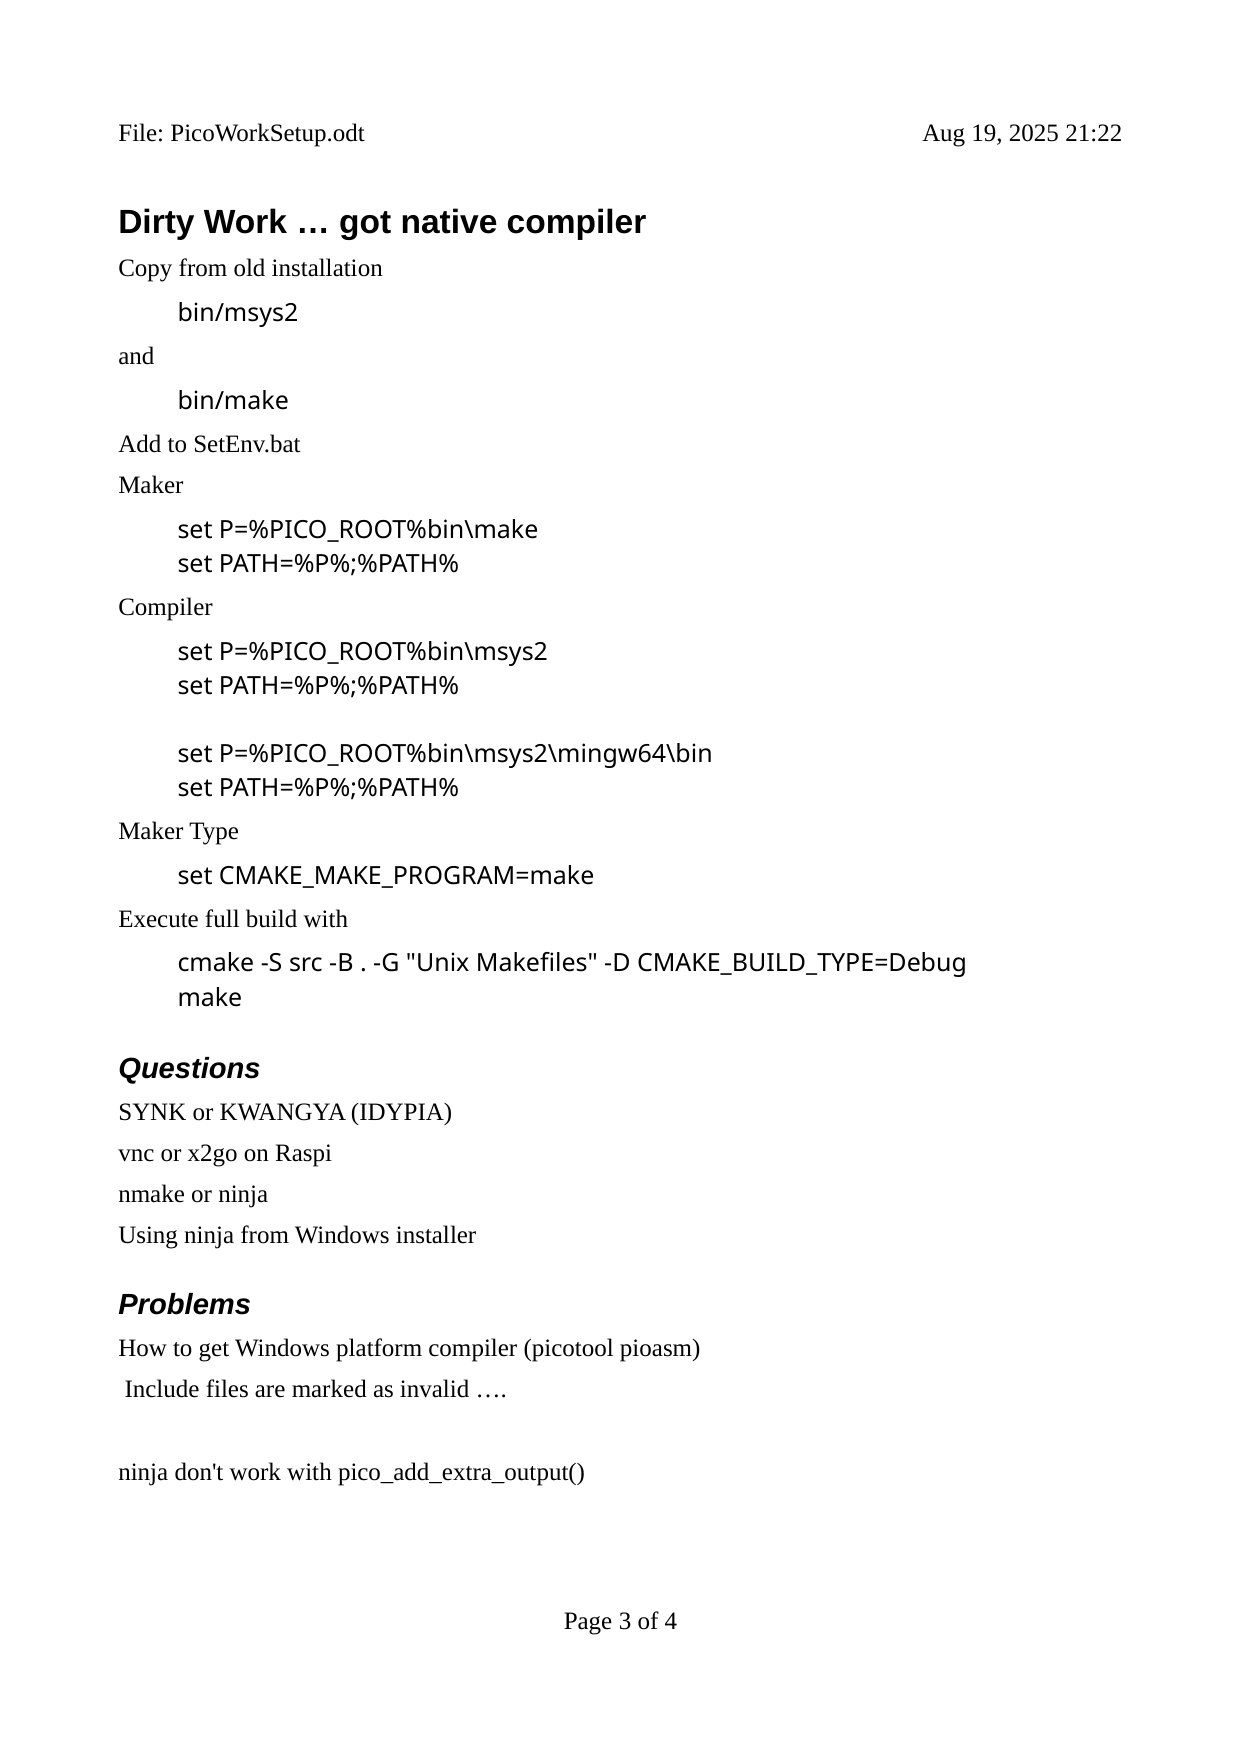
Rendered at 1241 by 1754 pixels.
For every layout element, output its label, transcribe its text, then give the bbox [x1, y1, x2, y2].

text Maker [118, 470, 1122, 499]
text SYNK or KWANGYA (IDYPIA) [118, 1097, 1122, 1126]
text Execute full build with [118, 904, 1122, 933]
text vnc or x2go on Raspi [118, 1138, 1122, 1167]
subtitle Dirty Work … got native compiler [118, 202, 1122, 241]
subtitle Questions [118, 1051, 1122, 1084]
text Using ninja from Windows installer [118, 1221, 1122, 1249]
text nmake or ninja [118, 1179, 1122, 1208]
text set P=%PICO_ROOT%bin\make set PATH=%P%;%PATH% [177, 511, 1122, 579]
text Add to SetEnv.bat [118, 429, 1122, 458]
text bin/msys2 [177, 294, 1122, 328]
text bin/make [177, 382, 1122, 416]
text Maker Type [118, 816, 1122, 845]
text set CMAKE_MAKE_PROGRAM=make [177, 857, 1122, 891]
text and [118, 341, 1122, 370]
text Include files are marked as invalid …. [118, 1374, 1122, 1403]
text set P=%PICO_ROOT%bin\msys2 set PATH=%P%;%PATH% set P=%PICO_ROOT%bin\msys2\mingw64\bin set PATH=%P%;%PATH% [177, 633, 1122, 803]
text ninja don't work with pico_add_extra_output() [118, 1457, 1122, 1485]
subtitle Problems [118, 1287, 1122, 1320]
text cmake -S src -B . -G "Unix Makefiles" -D CMAKE_BUILD_TYPE=Debug make [177, 945, 1122, 1013]
text How to get Windows platform compiler (picotool pioasm) [118, 1333, 1122, 1362]
text Compiler [118, 592, 1122, 621]
text Copy from old installation [118, 253, 1122, 282]
